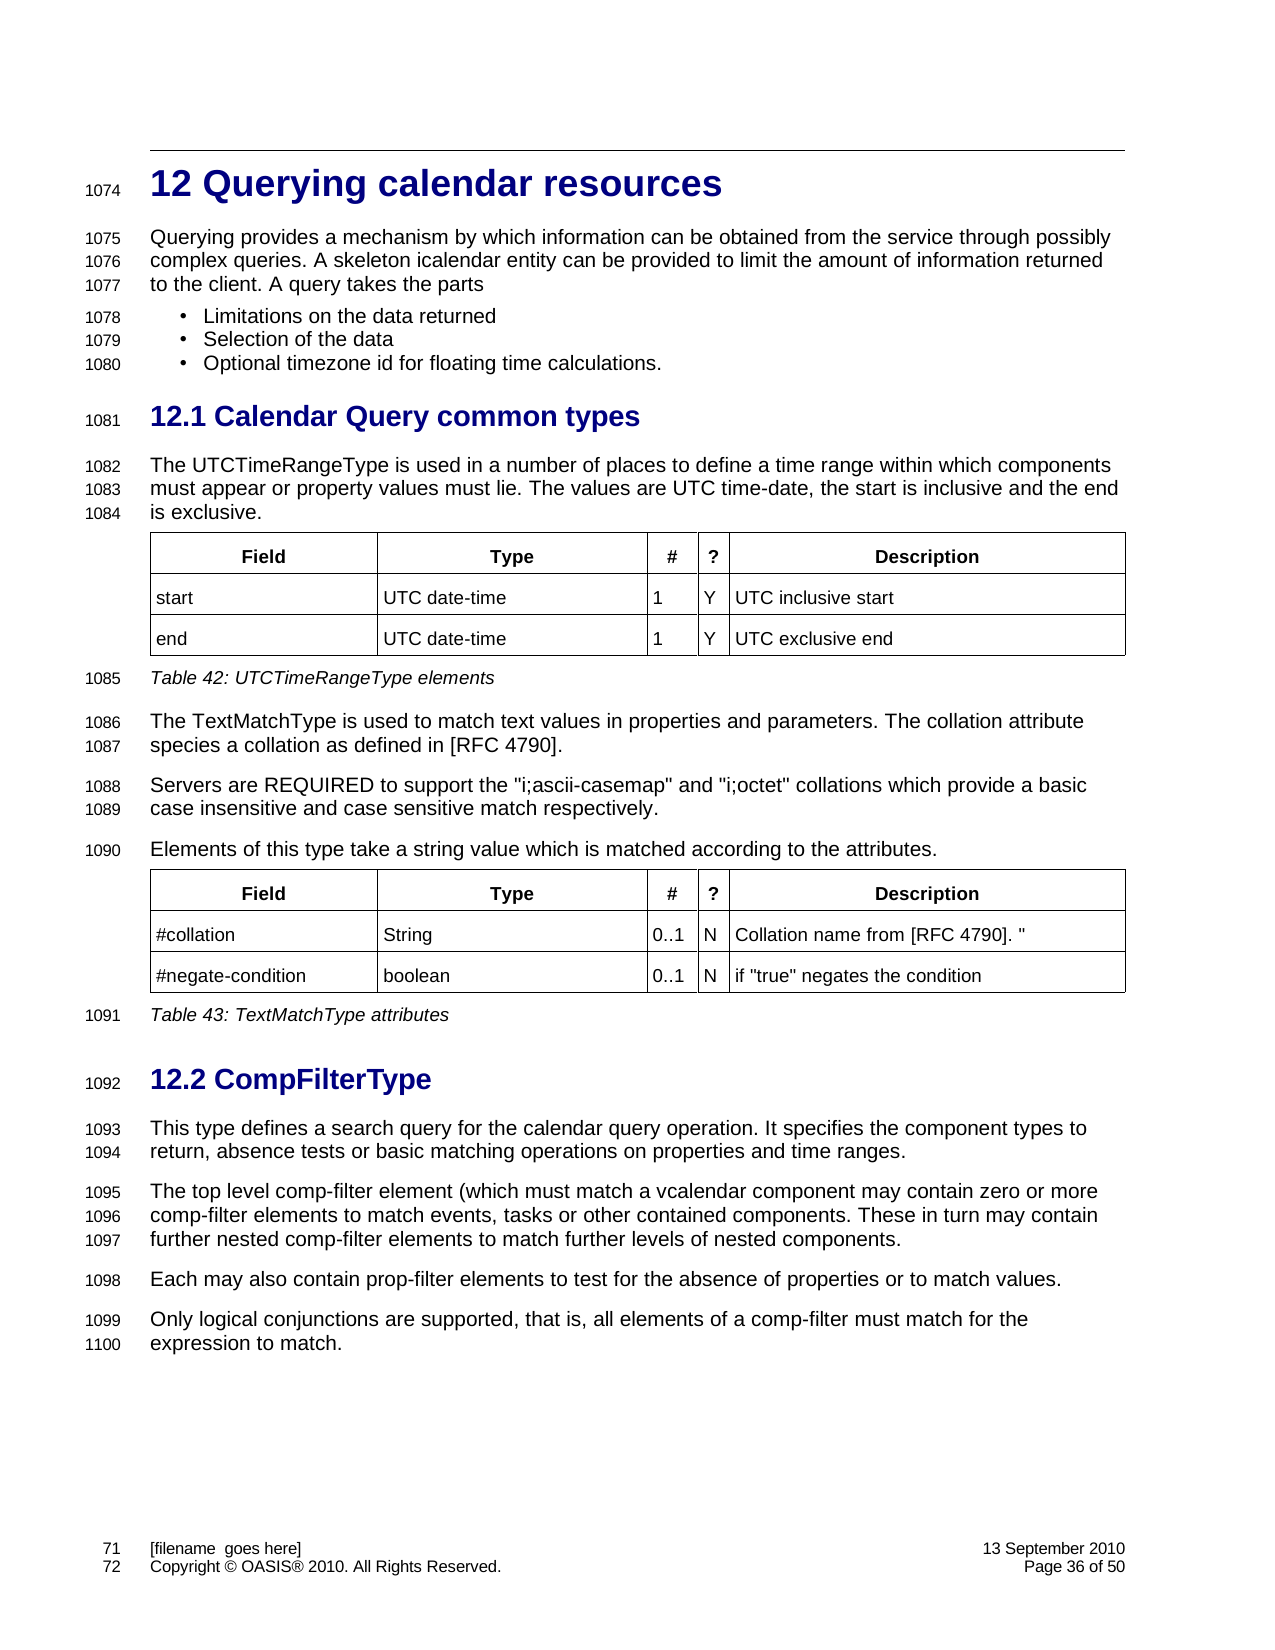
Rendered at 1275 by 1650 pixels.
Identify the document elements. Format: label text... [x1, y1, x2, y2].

table_cell boolean [378, 952, 647, 992]
subtitle Querying calendar resources [150, 151, 1125, 204]
table_header Type [378, 533, 647, 573]
list Optional timezone id for floating time calculations. [150, 351, 1125, 375]
table_cell 1 [648, 574, 697, 614]
text The top level comp-filter element (which must match a vcalendar component may contain zero or more comp-filter elements to match events, tasks or other contained components. These in turn may contain further nested comp-filter elements to match further levels of nested components. [150, 1180, 1125, 1251]
table_header Field [151, 870, 377, 910]
table_cell 1 [648, 615, 697, 655]
table_header Description [730, 870, 1125, 910]
list Limitations on the data returned [150, 304, 1125, 328]
table_cell if "true" negates the condition [730, 952, 1125, 992]
table_cell #negate-condition [151, 952, 377, 992]
table_header # [648, 870, 697, 910]
table_cell Y [699, 574, 729, 614]
table_header ? [699, 870, 729, 910]
table_cell Collation name from [RFC 4790]. " [730, 911, 1125, 951]
text Querying provides a mechanism by which information can be obtained from the service through possibly complex queries. A skeleton icalendar entity can be provided to limit the amount of information returned to the client. A query takes the parts [150, 225, 1125, 296]
table_header Field [151, 533, 377, 573]
text The TextMatchType is used to match text values in properties and parameters. The collation attribute species a collation as defined in [RFC 4790]. [150, 709, 1125, 757]
table_cell Y [699, 615, 729, 655]
text Only logical conjunctions are supported, that is, all elements of a comp-filter must match for the expression to match. [150, 1307, 1125, 1354]
table_cell UTC exclusive end [730, 615, 1125, 655]
table_cell start [151, 574, 377, 614]
table_cell 0..1 [648, 952, 697, 992]
table_cell 0..1 [648, 911, 697, 951]
text Servers are REQUIRED to support the "i;ascii-casemap" and "i;octet" collations which provide a basic case insensitive and case sensitive match respectively. [150, 773, 1125, 820]
subtitle CompFilterType [150, 1063, 1125, 1095]
text This type defines a search query for the calendar query operation. It specifies the component types to return, absence tests or basic matching operations on properties and time ranges. [150, 1116, 1125, 1163]
table_cell UTC inclusive start [730, 574, 1125, 614]
text Elements of this type take a string value which is matched according to the attributes. [150, 837, 1125, 861]
text The UTCTimeRangeType is used in a number of places to define a time range within which components must appear or property values must lie. The values are UTC time-date, the start is inclusive and the end is exclusive. [150, 453, 1125, 524]
table_header # [648, 533, 697, 573]
table_cell UTC date-time [378, 574, 647, 614]
table_cell end [151, 615, 377, 655]
list Selection of the data [150, 328, 1125, 351]
text Each may also contain prop-filter elements to test for the absence of properties or to match values. [150, 1267, 1125, 1291]
table_cell UTC date-time [378, 615, 647, 655]
table_cell N [699, 952, 729, 992]
table_header ? [699, 533, 729, 573]
table_cell N [699, 911, 729, 951]
subtitle Calendar Query common types [150, 400, 1125, 432]
table_cell #collation [151, 911, 377, 951]
table_header Description [730, 533, 1125, 573]
text Table 42: UTCTimeRangeType elements [150, 668, 1125, 689]
table_header Type [378, 870, 647, 910]
text Table 43: TextMatchType attributes [150, 1004, 1125, 1025]
table_cell String [378, 911, 647, 951]
